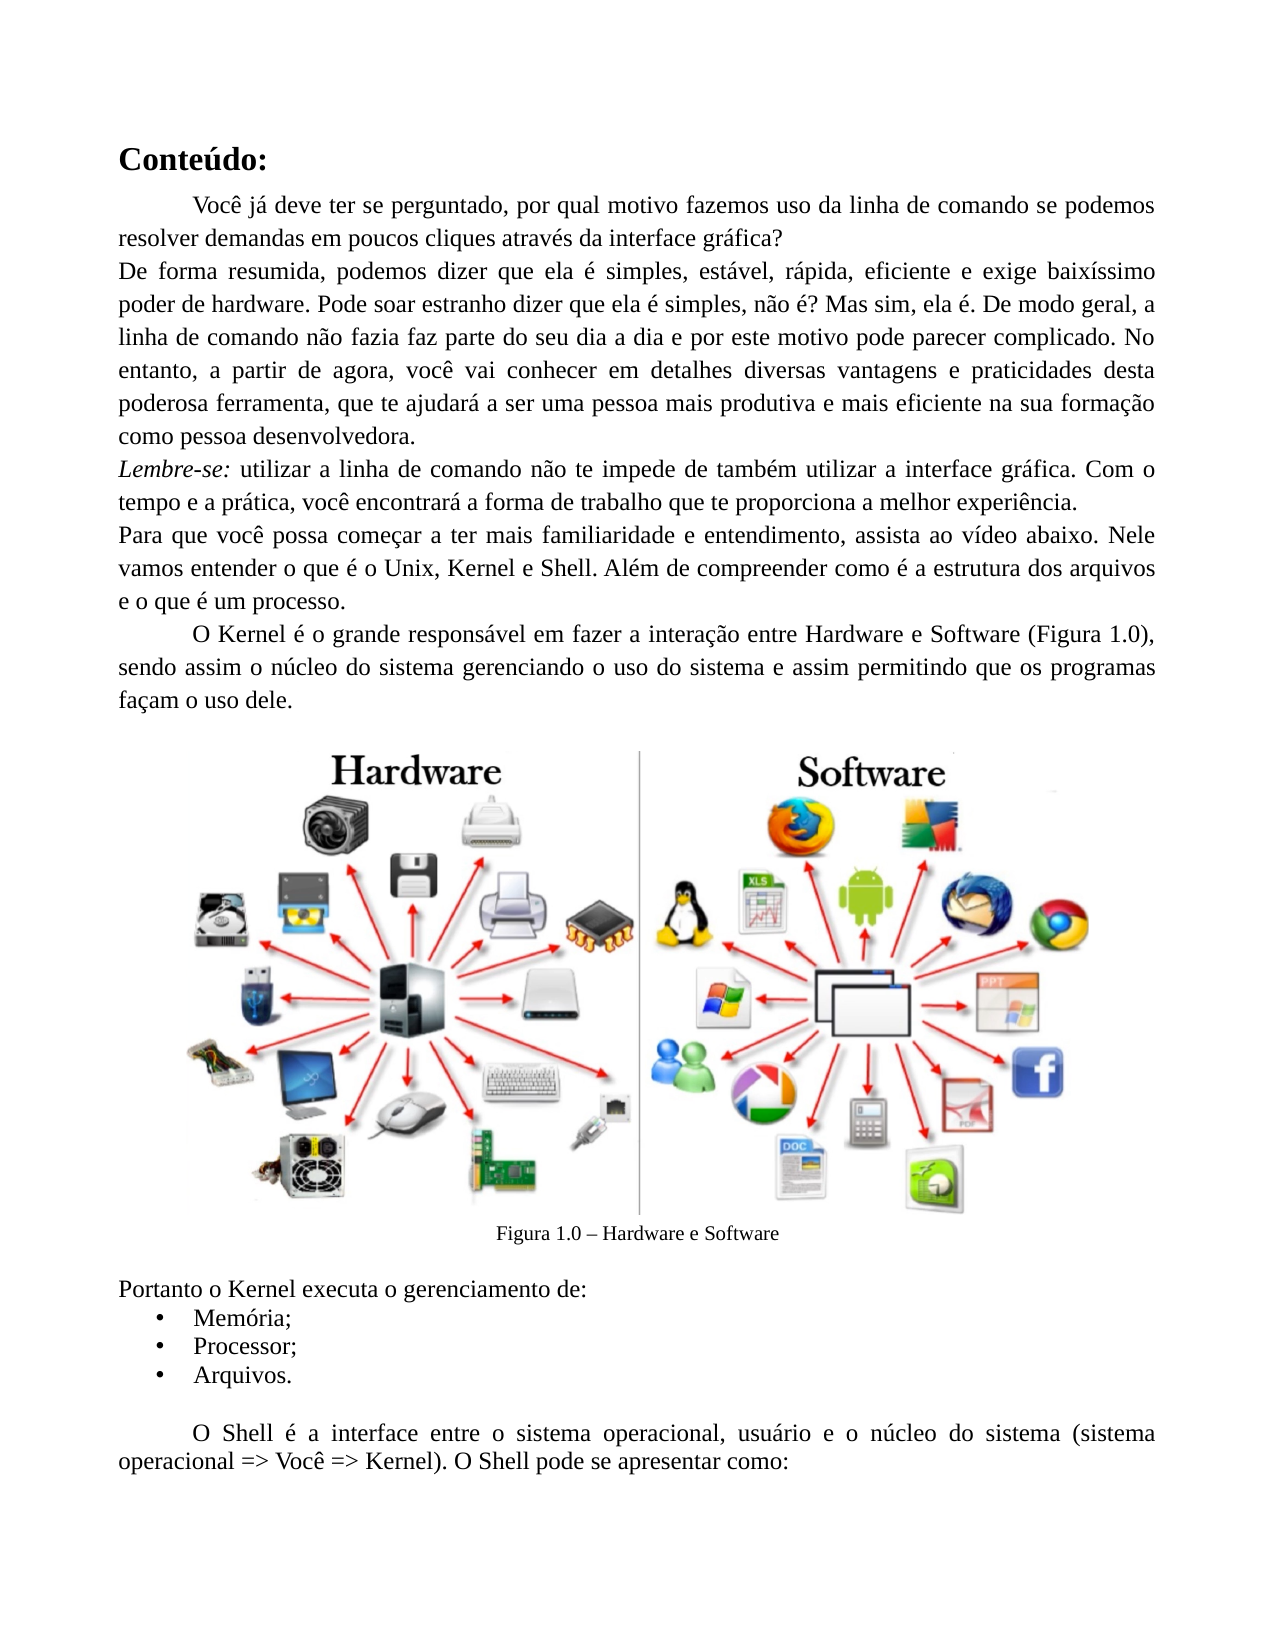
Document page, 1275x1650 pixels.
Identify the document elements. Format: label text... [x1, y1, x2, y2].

text De forma resumida, podemos dizer que ela é simples, estável, rápida, eficiente e exige baixíssimo poder de hardware. Pode soar estranho dizer que ela é simples, não é? Mas sim, ela é. De modo geral, a linha de comando não fazia faz parte do seu dia a dia e por este motivo pode parecer complicado. No entanto, a partir de agora, você vai conhecer em detalhes diversas vantagens e praticidades desta poderosa ferramenta, que te ajudará a ser uma pessoa mais produtiva e mais eficiente na sua formação como pessoa desenvolvedora. [118, 256, 1157, 450]
text Lembre-se: utilizar a linha de comando não te impede de também utilizar a interface gráfica. Com o tempo e a prática, você encontrará a forma de trabalho que te proporciona a melhor experiência. [118, 454, 1157, 516]
subtitle Conteúdo: [118, 139, 1157, 177]
text Você já deve ter se perguntado, por qual motivo fazemos uso da linha de comando se podemos resolver demandas em poucos cliques através da interface gráfica? [118, 190, 1157, 252]
text Figura 1.0 – Hardware e Software [118, 1221, 1157, 1245]
list Processor; [156, 1331, 1157, 1360]
text Portanto o Kernel executa o gerenciamento de: [118, 1274, 1157, 1303]
text Para que você possa começar a ter mais familiaridade e entendimento, assista ao vídeo abaixo. Nele vamos entender o que é o Unix, Kernel e Shell. Além de compreender como é a estrutura dos arquivos e o que é um processo. [118, 520, 1157, 615]
text O Kernel é o grande responsável em fazer a interação entre Hardware e Software (Figura 1.0), sendo assim o núcleo do sistema gerenciando o uso do sistema e assim permitindo que os programas façam o uso dele. [118, 619, 1157, 714]
text O Shell é a interface entre o sistema operacional, usuário e o núcleo do sistema (sistema operacional => Você => Kernel). O Shell pode se apresentar como: [118, 1418, 1157, 1475]
list Arquivos. [156, 1360, 1157, 1389]
list Memória; [156, 1303, 1157, 1331]
picture [186, 751, 1089, 1215]
